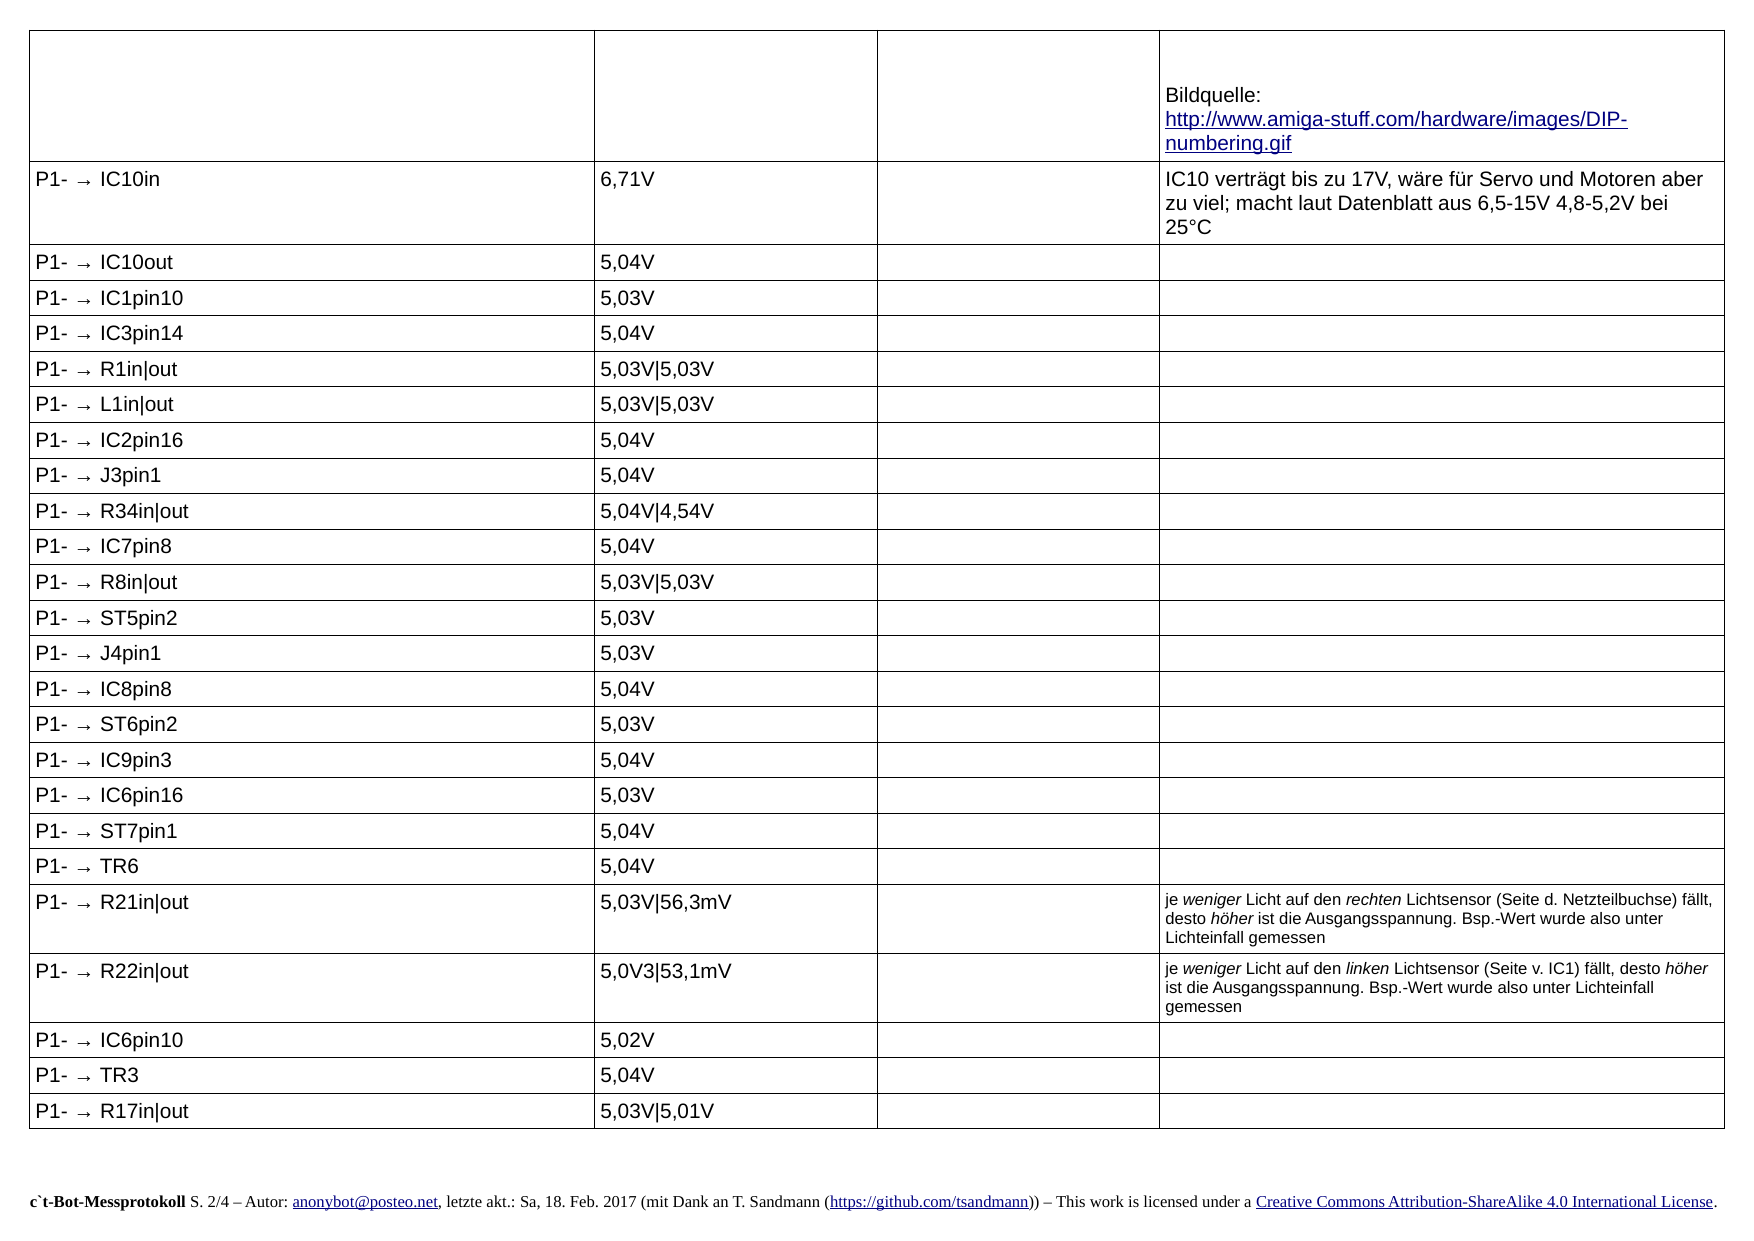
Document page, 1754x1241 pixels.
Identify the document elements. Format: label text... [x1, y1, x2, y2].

table_cell [878, 814, 1159, 848]
table_cell [1160, 849, 1724, 884]
table_cell P1- → L1in|out [30, 387, 594, 422]
table_cell je weniger Licht auf den rechten Lichtsensor (Seite d. Netzteilbuchse) fällt, desto höher ist die Ausgangsspannung. Bsp.-Wert wurde also unter Lichteinfall gemessen [1160, 885, 1724, 953]
table_cell [878, 601, 1159, 635]
table_cell 5,04V [595, 743, 877, 777]
table_cell [878, 636, 1159, 671]
table_cell P1- → IC10out [30, 245, 594, 280]
table_cell P1- → R1in|out [30, 352, 594, 386]
table_cell [1160, 281, 1724, 315]
table_cell [1160, 245, 1724, 280]
table_cell [878, 530, 1159, 564]
table_cell P1- → J4pin1 [30, 636, 594, 671]
table_cell [595, 31, 877, 161]
table_cell P1- → TR6 [30, 849, 594, 884]
table_cell 5,03V [595, 601, 877, 635]
table_cell [878, 31, 1159, 161]
table_cell P1- → IC2pin16 [30, 423, 594, 457]
table_cell [1160, 707, 1724, 742]
table_cell IC10 verträgt bis zu 17V, wäre für Servo und Motoren aber zu viel; macht laut Datenblatt aus 6,5-15V 4,8-5,2V bei 25°C [1160, 162, 1724, 244]
table_cell [1160, 778, 1724, 813]
table_cell [878, 954, 1159, 1022]
table_cell 5,03V [595, 707, 877, 742]
table_cell [878, 1094, 1159, 1128]
table_cell [1160, 1094, 1724, 1128]
table_cell [1160, 352, 1724, 386]
table_cell 5,03V|56,3mV [595, 885, 877, 953]
table_cell [878, 1058, 1159, 1093]
table_cell je weniger Licht auf den linken Lichtsensor (Seite v. IC1) fällt, desto höher ist die Ausgangsspannung. Bsp.-Wert wurde also unter Lichteinfall gemessen [1160, 954, 1724, 1022]
table_cell 5,04V [595, 530, 877, 564]
table_cell P1- → IC10in [30, 162, 594, 244]
table_cell 5,04V [595, 849, 877, 884]
table_cell [878, 778, 1159, 813]
table_cell 6,71V [595, 162, 877, 244]
table_cell 5,04V [595, 245, 877, 280]
table_cell P1- → R22in|out [30, 954, 594, 1022]
table_cell [1160, 494, 1724, 528]
table_cell [1160, 1023, 1724, 1057]
table_cell 5,04V [595, 316, 877, 351]
table_cell Bildquelle: http://www.amiga-stuff.com/hardware/images/DIP-numbering.gif [1160, 31, 1724, 161]
table_cell [878, 281, 1159, 315]
table_cell 5,03V|5,01V [595, 1094, 877, 1128]
table_cell P1- → R21in|out [30, 885, 594, 953]
table_cell P1- → IC6pin16 [30, 778, 594, 813]
table_cell [878, 459, 1159, 493]
table_cell 5,03V [595, 778, 877, 813]
table_cell 5,0V3|53,1mV [595, 954, 877, 1022]
table_cell P1- → IC9pin3 [30, 743, 594, 777]
table_cell [878, 387, 1159, 422]
table_cell 5,04V [595, 814, 877, 848]
table_cell [1160, 530, 1724, 564]
table_cell 5,04V|4,54V [595, 494, 877, 528]
table_cell P1- → TR3 [30, 1058, 594, 1093]
table_cell [878, 743, 1159, 777]
table_cell P1- → ST6pin2 [30, 707, 594, 742]
table_cell [878, 885, 1159, 953]
table_cell 5,03V|5,03V [595, 352, 877, 386]
table_cell P1- → IC7pin8 [30, 530, 594, 564]
table_cell [30, 31, 594, 161]
table_cell [878, 162, 1159, 244]
table_cell [1160, 672, 1724, 706]
table_cell 5,03V|5,03V [595, 565, 877, 599]
table_cell [1160, 743, 1724, 777]
table_cell [878, 1023, 1159, 1057]
table_cell P1- → R8in|out [30, 565, 594, 599]
table_cell 5,02V [595, 1023, 877, 1057]
table_cell 5,03V [595, 281, 877, 315]
table_cell [878, 494, 1159, 528]
table_cell P1- → R17in|out [30, 1094, 594, 1128]
table_cell [1160, 459, 1724, 493]
table_cell P1- → R34in|out [30, 494, 594, 528]
table_cell [1160, 387, 1724, 422]
table_cell [1160, 636, 1724, 671]
table_cell [878, 565, 1159, 599]
table_cell [878, 352, 1159, 386]
table_cell P1- → ST7pin1 [30, 814, 594, 848]
table_cell [878, 849, 1159, 884]
table_cell P1- → IC3pin14 [30, 316, 594, 351]
table_cell [1160, 1058, 1724, 1093]
table_cell P1- → IC8pin8 [30, 672, 594, 706]
table_cell 5,04V [595, 459, 877, 493]
table_cell [878, 672, 1159, 706]
table_cell 5,04V [595, 1058, 877, 1093]
table_cell P1- → ST5pin2 [30, 601, 594, 635]
table_cell 5,03V|5,03V [595, 387, 877, 422]
table_cell P1- → J3pin1 [30, 459, 594, 493]
table_cell [878, 245, 1159, 280]
table_cell 5,04V [595, 672, 877, 706]
table_cell [878, 423, 1159, 457]
table_cell [1160, 316, 1724, 351]
table_cell P1- → IC6pin10 [30, 1023, 594, 1057]
table_cell 5,04V [595, 423, 877, 457]
table_cell [878, 316, 1159, 351]
table_cell P1- → IC1pin10 [30, 281, 594, 315]
table_cell 5,03V [595, 636, 877, 671]
table_cell [1160, 814, 1724, 848]
table_cell [1160, 565, 1724, 599]
table_cell [878, 707, 1159, 742]
table_cell [1160, 601, 1724, 635]
table_cell [1160, 423, 1724, 457]
